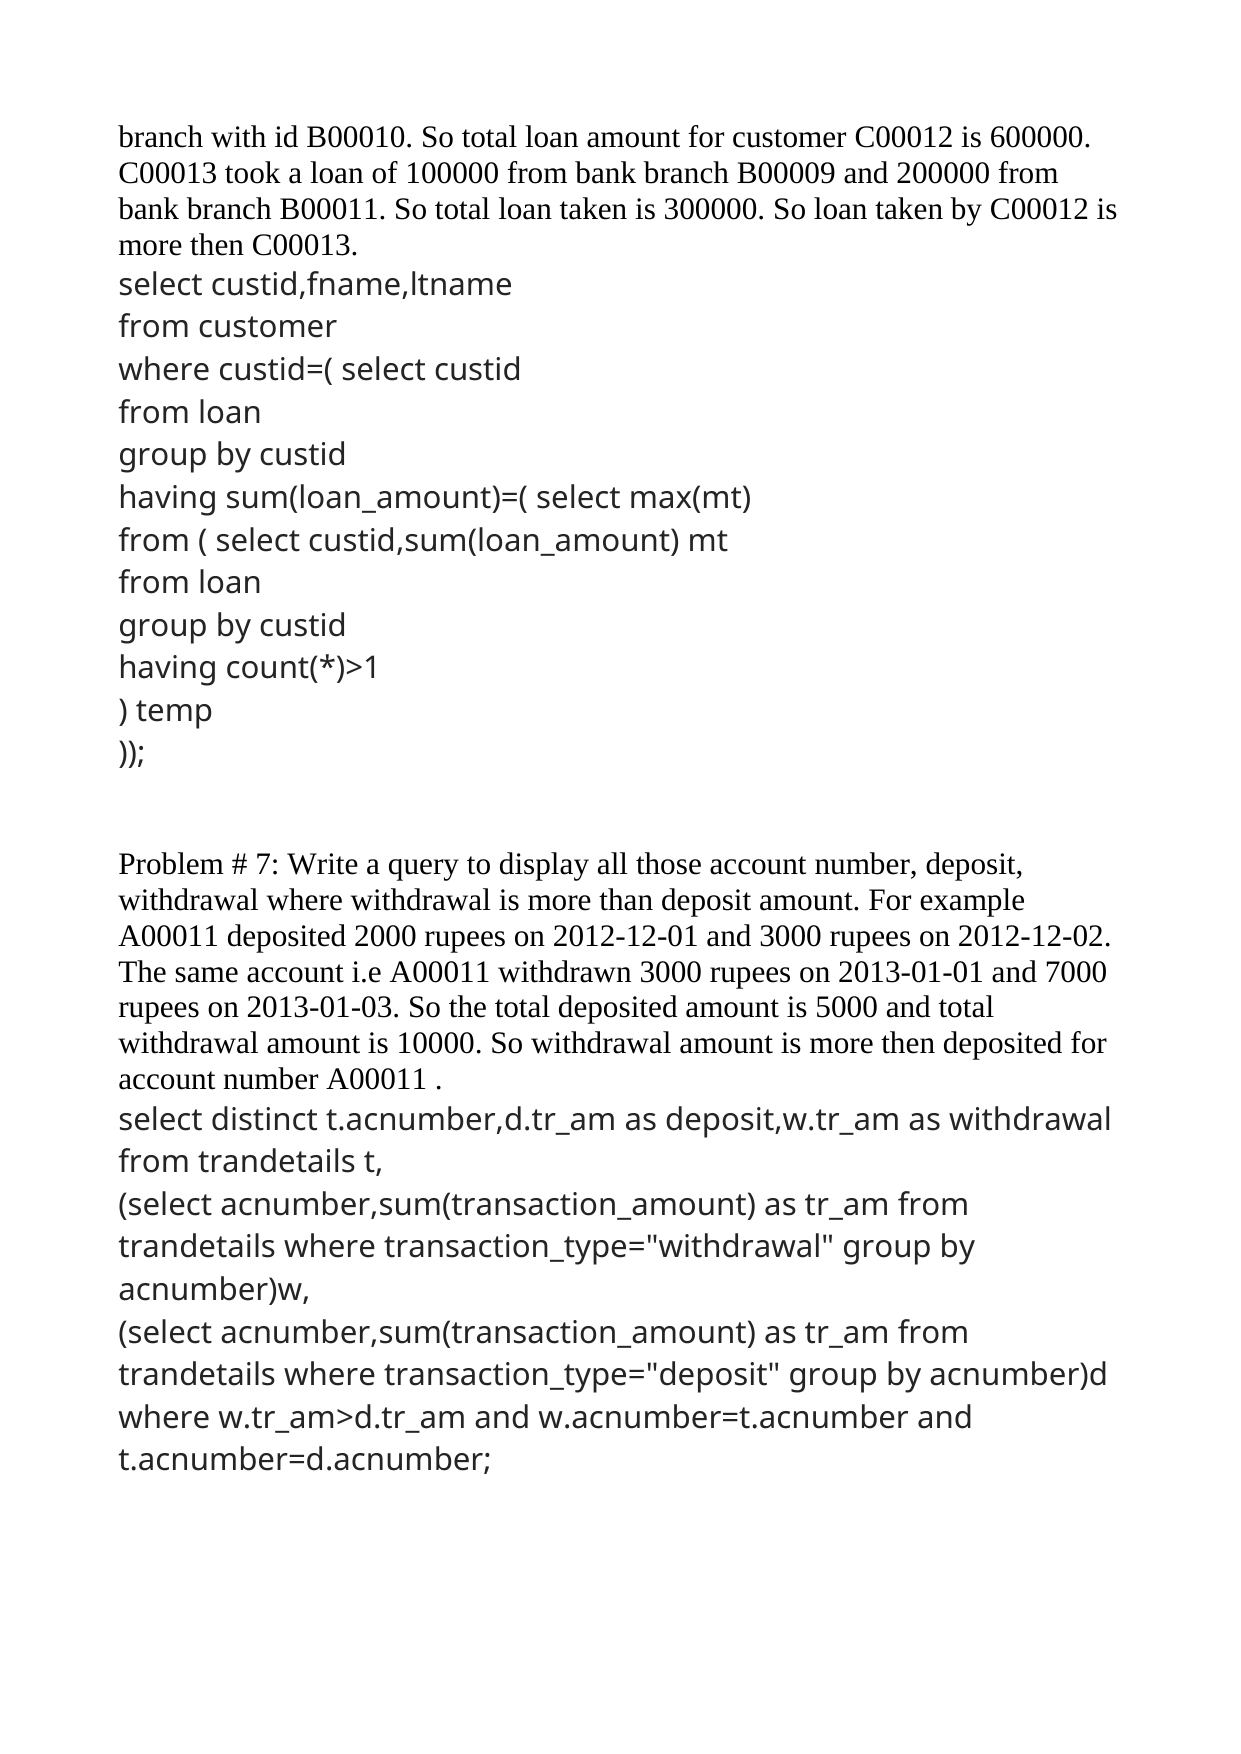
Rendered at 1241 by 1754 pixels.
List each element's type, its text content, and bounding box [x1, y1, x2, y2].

text Problem # 7: Write a query to display all those account number, deposit, withdrawal where withdrawal is more than deposit amount. For example A00011 deposited 2000 rupees on 2012-12-01 and 3000 rupees on 2012-12-02. The same account i.e A00011 withdrawn 3000 rupees on 2013-01-01 and 7000 rupees on 2013-01-03. So the total deposited amount is 5000 and total withdrawal amount is 10000. So withdrawal amount is more then deposited for account number A00011 . [118, 845, 1122, 1097]
text select distinct t.acnumber,d.tr_am as deposit,w.tr_am as withdrawal from trandetails t, (select acnumber,sum(transaction_amount) as tr_am from trandetails where transaction_type="withdrawal" group by acnumber)w, (select acnumber,sum(transaction_amount) as tr_am from trandetails where transaction_type="deposit" group by acnumber)d where w.tr_am>d.tr_am and w.acnumber=t.acnumber and t.acnumber=d.acnumber; [118, 1097, 1122, 1480]
text branch with id B00010. So total loan amount for customer C00012 is 600000. C00013 took a loan of 100000 from bank branch B00009 and 200000 from bank branch B00011. So total loan taken is 300000. So loan taken by C00012 is more then C00013. [118, 118, 1122, 262]
text select custid,fname,ltname from customer where custid=( select custid from loan group by custid having sum(loan_amount)=( select max(mt) from ( select custid,sum(loan_amount) mt from loan group by custid having count(*)>1 ) temp )); [118, 262, 1122, 773]
